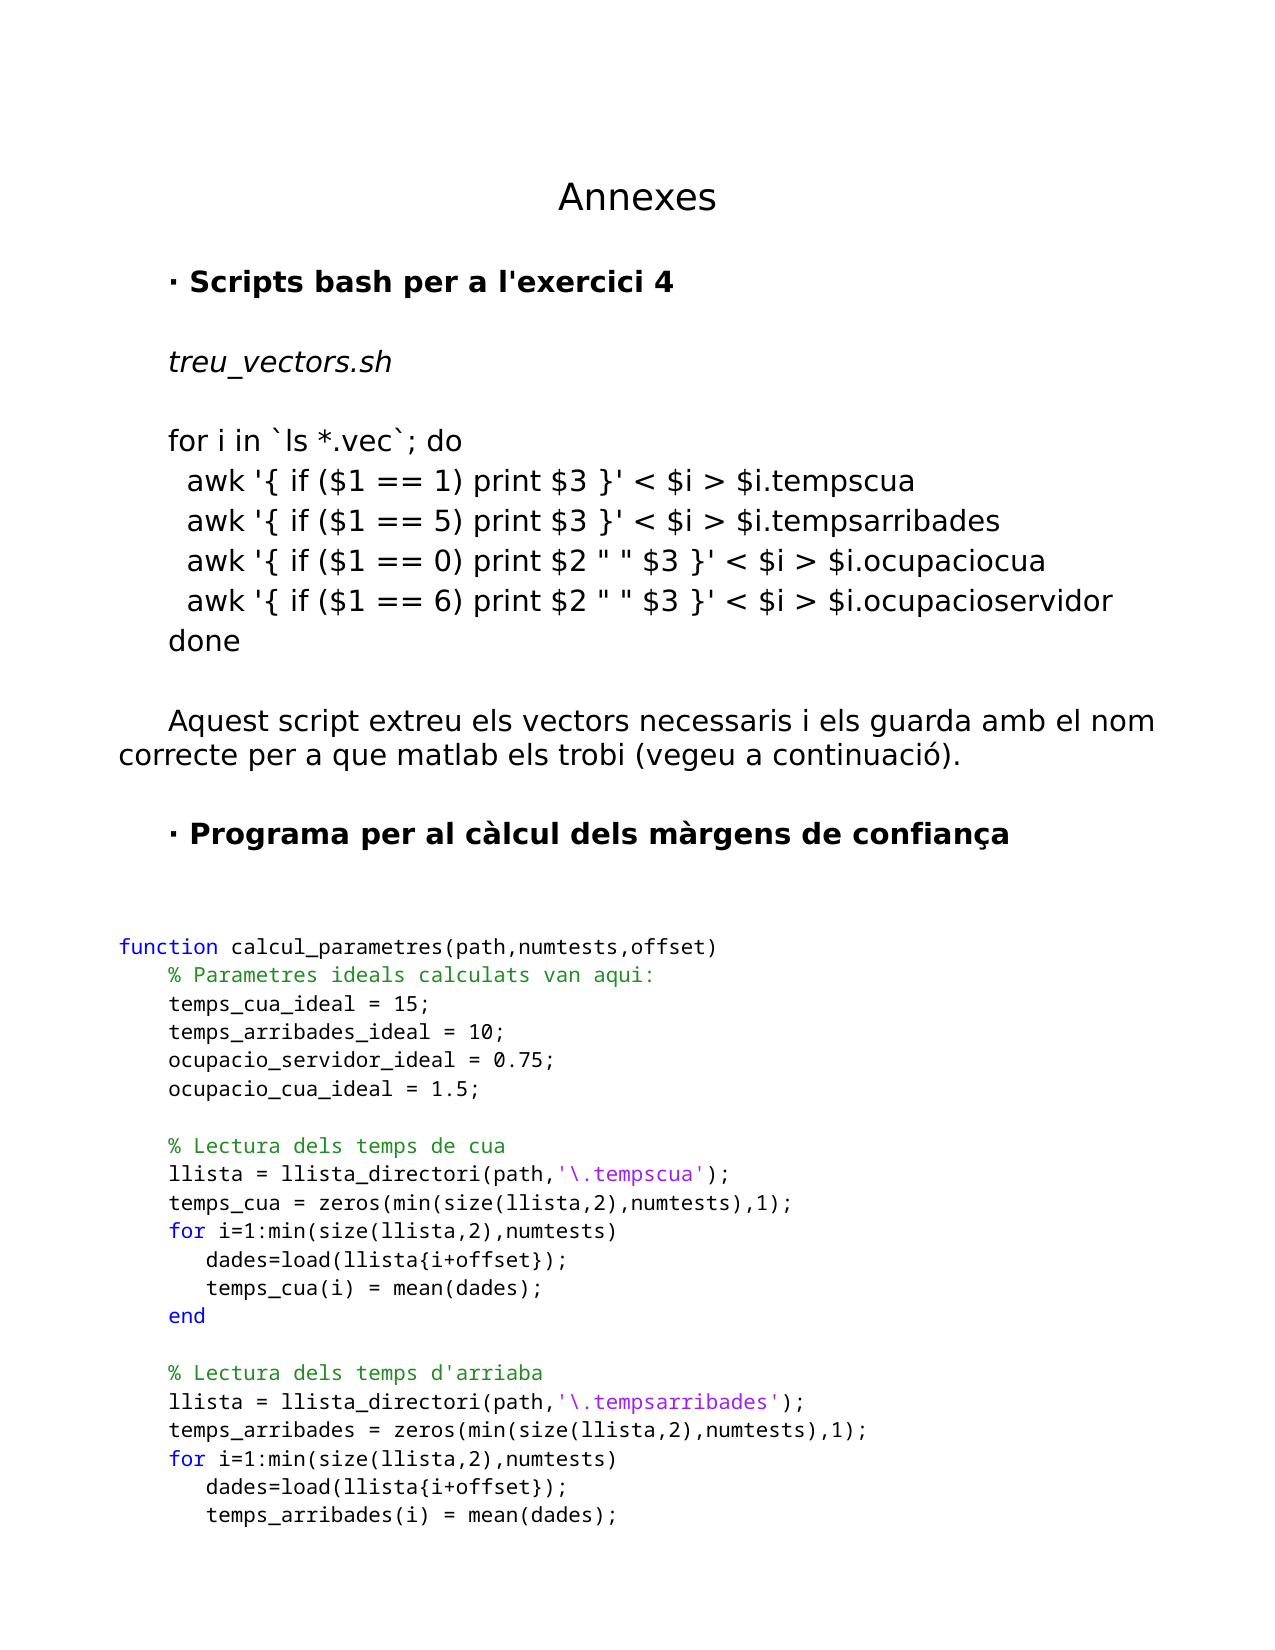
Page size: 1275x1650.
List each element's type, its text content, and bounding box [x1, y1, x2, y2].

text temps_cua = zeros(min(size(llista,2),numtests),1); [118, 1188, 1157, 1216]
text dades=load(llista{i+offset}); [118, 1472, 1157, 1501]
text temps_arribades = zeros(min(size(llista,2),numtests),1); [118, 1415, 1157, 1444]
text temps_arribades(i) = mean(dades); [118, 1501, 1157, 1529]
text dades=load(llista{i+offset}); [118, 1245, 1157, 1273]
text % Lectura dels temps d'arriaba [118, 1358, 1157, 1387]
text Annexes [118, 176, 1157, 219]
text awk '{ if ($1 == 0) print $2 " " $3 }' < $i > $i.ocupaciocua [118, 544, 1157, 578]
text end [118, 1302, 1157, 1330]
text ocupacio_cua_ideal = 1.5; [118, 1074, 1157, 1102]
text Aquest script extreu els vectors necessaris i els guarda amb el nom correcte per a que matlab els trobi (vegeu a continuació). [118, 704, 1157, 772]
text done [118, 624, 1157, 658]
text temps_cua(i) = mean(dades); [118, 1273, 1157, 1302]
text awk '{ if ($1 == 6) print $2 " " $3 }' < $i > $i.ocupacioservidor [118, 584, 1157, 618]
text ocupacio_servidor_ideal = 0.75; [118, 1046, 1157, 1074]
text llista = llista_directori(path,'\.tempscua'); [118, 1159, 1157, 1188]
text temps_cua_ideal = 15; [118, 989, 1157, 1017]
text % Parametres ideals calculats van aqui: [118, 960, 1157, 989]
text treu_vectors.sh [118, 345, 1157, 379]
text for i=1:min(size(llista,2),numtests) [118, 1444, 1157, 1472]
text % Lectura dels temps de cua [118, 1131, 1157, 1159]
text awk '{ if ($1 == 5) print $3 }' < $i > $i.tempsarribades [118, 504, 1157, 538]
text · Scripts bash per a l'exercici 4 [118, 265, 1157, 299]
text llista = llista_directori(path,'\.tempsarribades'); [118, 1387, 1157, 1415]
text function calcul_parametres(path,numtests,offset) [118, 932, 1157, 960]
text for i in `ls *.vec`; do [118, 425, 1157, 459]
text awk '{ if ($1 == 1) print $3 }' < $i > $i.tempscua [118, 464, 1157, 498]
text for i=1:min(size(llista,2),numtests) [118, 1216, 1157, 1245]
text temps_arribades_ideal = 10; [118, 1017, 1157, 1046]
text · Programa per al càlcul dels màrgens de confiança [118, 818, 1157, 852]
